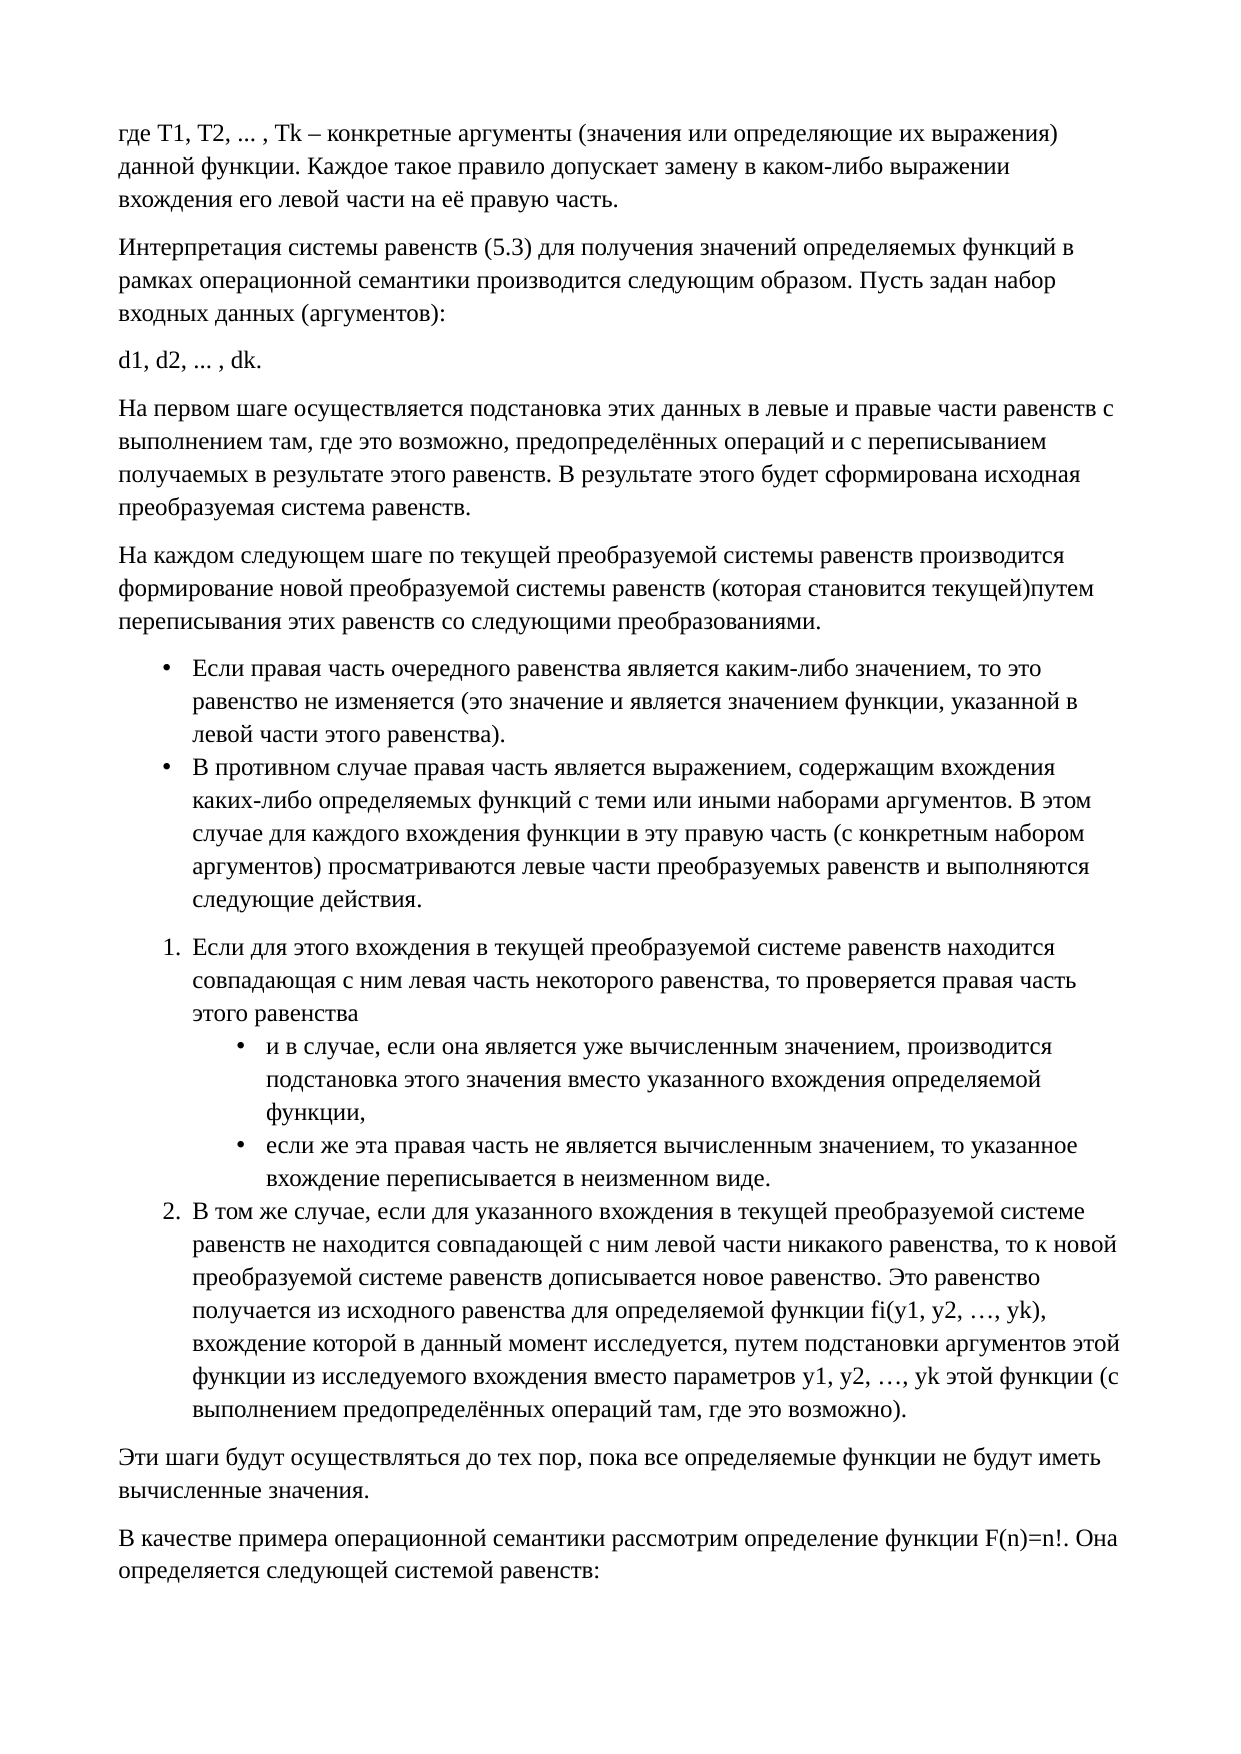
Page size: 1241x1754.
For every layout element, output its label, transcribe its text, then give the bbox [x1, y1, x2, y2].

text d1, d2, ... , dk. [118, 345, 1122, 374]
list В том же случае, если для указанного вхождения в текущей преобразуемой системе равенств не находится совпадающей с ним левой части никакого равенства, то к новой преобразуемой системе равенств дописывается новое равенство. Это равенство получается из исходного равенства для определяемой функции fi(y1, y2, …, yk), вхождение которой в данный момент исследуется, путем подстановки аргументов этой функции из исследуемого вхождения вместо параметров y1, y2, …, yk этой функции (с выполнением предопределённых операций там, где это возможно). [162, 1196, 1122, 1423]
text В качестве примера операционной семантики рассмотрим определение функции F(n)=n!. Она определяется следующей системой равенств: [118, 1523, 1122, 1584]
text На первом шаге осуществляется подстановка этих данных в левые и правые части равенств с выполнением там, где это возможно, предопределённых операций и с переписыванием получаемых в результате этого равенств. В результате этого будет сформирована исходная преобразуемая система равенств. [118, 393, 1122, 521]
list Если правая часть очередного равенства является каким-либо значением, то это равенство не изменяется (это значение и является значением функции, указанной в левой части этого равенства). [162, 653, 1122, 748]
list и в случае, если она является уже вычисленным значением, производится подстановка этого значения вместо указанного вхождения определяемой функции, [236, 1031, 1122, 1126]
list Если для этого вхождения в текущей преобразуемой системе равенств находится совпадающая с ним левая часть некоторого равенства, то проверяется правая часть этого равенства [162, 932, 1122, 1027]
list В противном случае правая часть является выражением, содержащим вхождения каких-либо определяемых функций с теми или иными наборами аргументов. В этом случае для каждого вхождения функции в эту правую часть (с конкретным набором аргументов) просматриваются левые части преобразуемых равенств и выполняются следующие действия. [162, 752, 1122, 913]
text где T1, T2, ... , Tk – конкретные аргументы (значения или определяющие их выражения) данной функции. Каждое такое правило допускает замену в каком-либо выражении вхождения его левой части на её правую часть. [118, 118, 1122, 213]
text Эти шаги будут осуществляться до тех пор, пока все определяемые функции не будут иметь вычисленные значения. [118, 1442, 1122, 1504]
text На каждом следующем шаге по текущей преобразуемой системы равенств производится формирование новой преобразуемой системы равенств (которая становится текущей)путем переписывания этих равенств со следующими преобразованиями. [118, 540, 1122, 634]
text Интерпретация системы равенств (5.3) для получения значений определяемых функций в рамках операционной семантики производится следующим образом. Пусть задан набор входных данных (аргументов): [118, 232, 1122, 327]
list если же эта правая часть не является вычисленным значением, то указанное вхождение переписывается в неизменном виде. [236, 1130, 1122, 1192]
